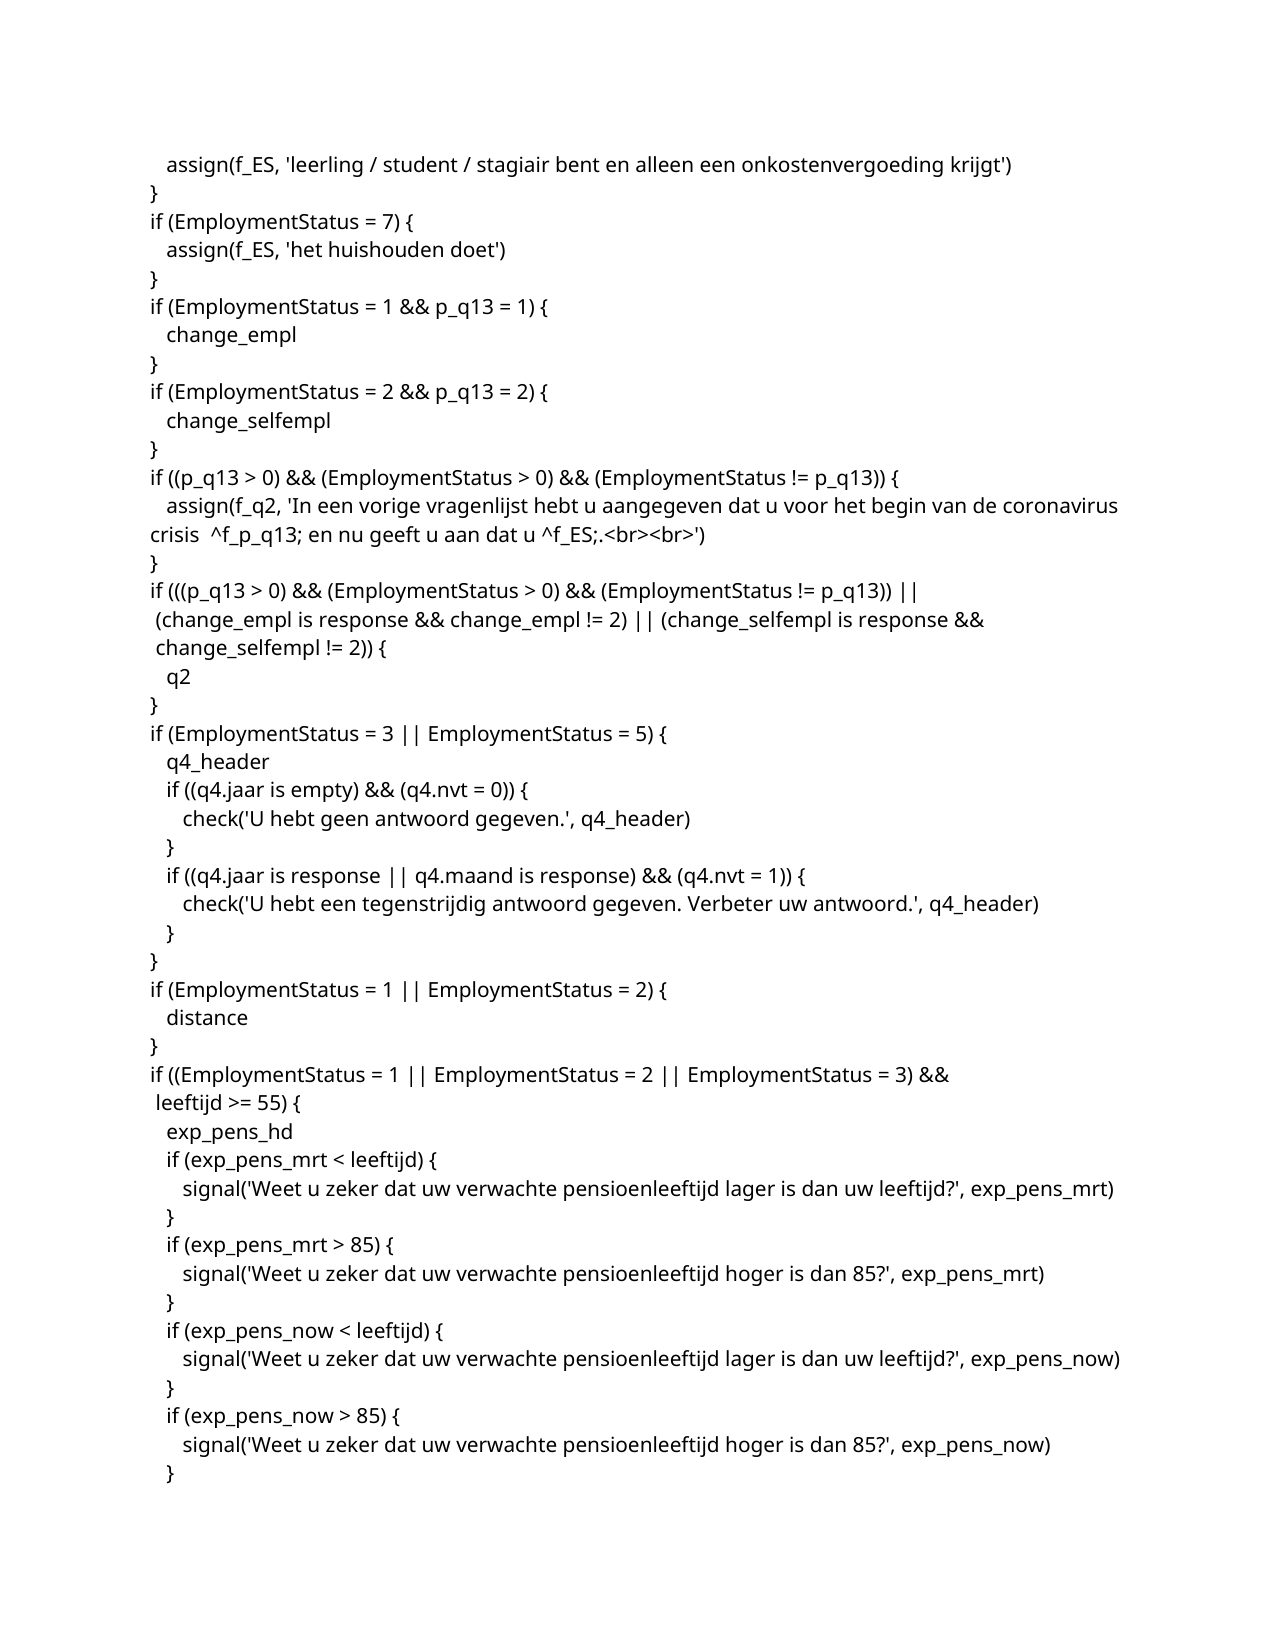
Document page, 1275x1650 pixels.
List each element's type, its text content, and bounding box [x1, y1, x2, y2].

text if (EmploymentStatus = 1 && p_q13 = 1) { [150, 292, 1125, 321]
text change_selfempl != 2)) { [150, 633, 1125, 662]
text } [150, 434, 1125, 463]
text change_empl [150, 321, 1125, 349]
text if ((p_q13 > 0) && (EmploymentStatus > 0) && (EmploymentStatus != p_q13)) { [150, 463, 1125, 491]
text assign(f_ES, 'het huishouden doet') [150, 235, 1125, 264]
text signal('Weet u zeker dat uw verwachte pensioenleeftijd hoger is dan 85?', exp_pens_mrt) [150, 1259, 1125, 1287]
text } [150, 1373, 1125, 1401]
text if (EmploymentStatus = 2 && p_q13 = 2) { [150, 377, 1125, 406]
text leeftijd >= 55) { [150, 1088, 1125, 1117]
text if (EmploymentStatus = 3 || EmploymentStatus = 5) { [150, 719, 1125, 747]
text (change_empl is response && change_empl != 2) || (change_selfempl is response && [150, 605, 1125, 633]
text } [150, 264, 1125, 292]
text check('U hebt geen antwoord gegeven.', q4_header) [150, 804, 1125, 832]
text } [150, 178, 1125, 207]
text if (EmploymentStatus = 7) { [150, 207, 1125, 235]
text } [150, 1287, 1125, 1316]
text if ((q4.jaar is response || q4.maand is response) && (q4.nvt = 1)) { [150, 861, 1125, 889]
text } [150, 1458, 1125, 1487]
text signal('Weet u zeker dat uw verwachte pensioenleeftijd lager is dan uw leeftijd?', exp_pens_now) [150, 1344, 1125, 1373]
text } [150, 832, 1125, 861]
text assign(f_q2, 'In een vorige vragenlijst hebt u aangegeven dat u voor het begin van de coronavirus crisis ^f_p_q13; en nu geeft u aan dat u ^f_ES;.<br><br>') [150, 491, 1125, 548]
text signal('Weet u zeker dat uw verwachte pensioenleeftijd hoger is dan 85?', exp_pens_now) [150, 1430, 1125, 1458]
text if (exp_pens_now > 85) { [150, 1401, 1125, 1430]
text } [150, 690, 1125, 719]
text signal('Weet u zeker dat uw verwachte pensioenleeftijd lager is dan uw leeftijd?', exp_pens_mrt) [150, 1174, 1125, 1202]
text check('U hebt een tegenstrijdig antwoord gegeven. Verbeter uw antwoord.', q4_header) [150, 889, 1125, 918]
text } [150, 1202, 1125, 1231]
text } [150, 349, 1125, 377]
text if ((q4.jaar is empty) && (q4.nvt = 0)) { [150, 776, 1125, 804]
text if (EmploymentStatus = 1 || EmploymentStatus = 2) { [150, 975, 1125, 1003]
text } [150, 548, 1125, 577]
text } [150, 1032, 1125, 1060]
text if (exp_pens_mrt < leeftijd) { [150, 1145, 1125, 1174]
text if ((EmploymentStatus = 1 || EmploymentStatus = 2 || EmploymentStatus = 3) && [150, 1060, 1125, 1088]
text change_selfempl [150, 406, 1125, 434]
text } [150, 946, 1125, 975]
text if (((p_q13 > 0) && (EmploymentStatus > 0) && (EmploymentStatus != p_q13)) || [150, 577, 1125, 605]
text exp_pens_hd [150, 1117, 1125, 1145]
text if (exp_pens_now < leeftijd) { [150, 1316, 1125, 1344]
text distance [150, 1003, 1125, 1032]
text q2 [150, 662, 1125, 690]
text q4_header [150, 747, 1125, 776]
text if (exp_pens_mrt > 85) { [150, 1231, 1125, 1259]
text assign(f_ES, 'leerling / student / stagiair bent en alleen een onkostenvergoeding krijgt') [150, 150, 1125, 178]
text } [150, 918, 1125, 946]
